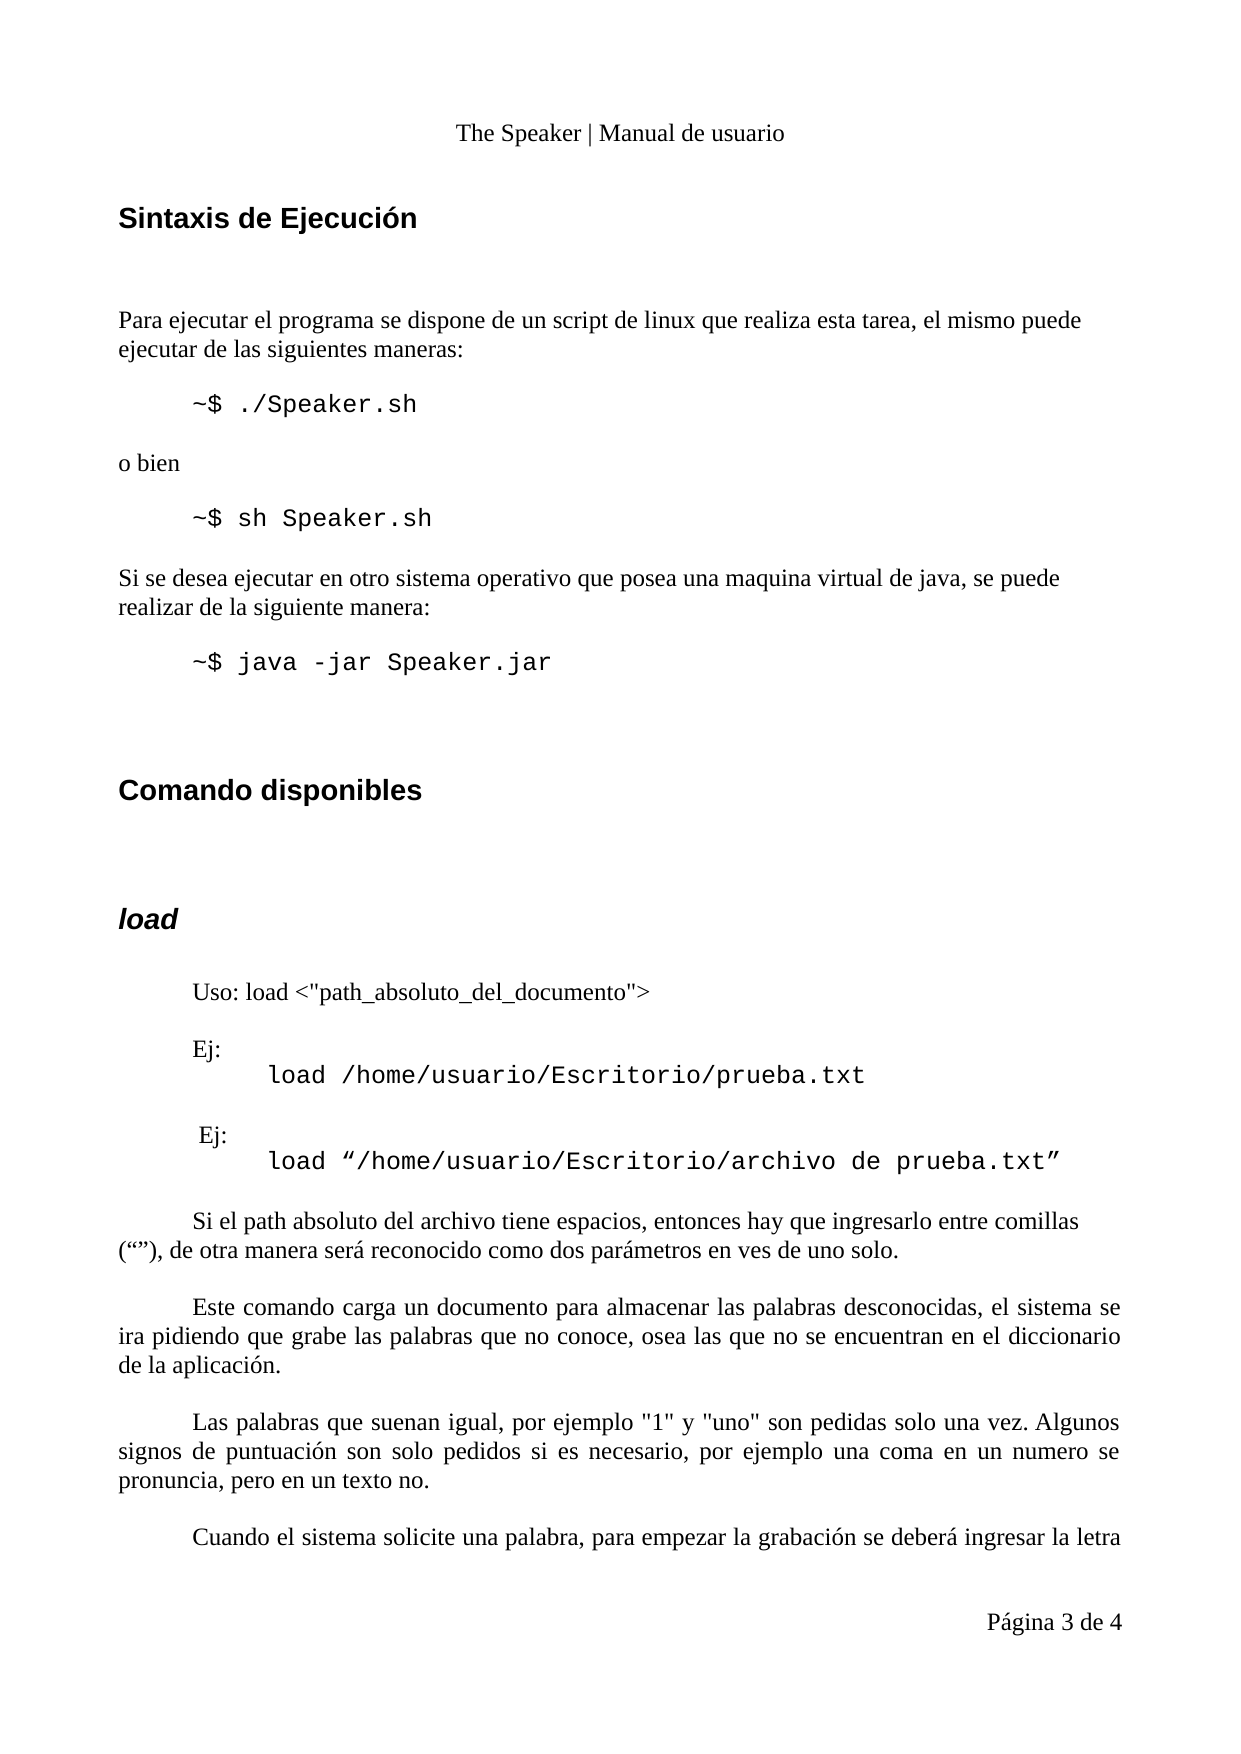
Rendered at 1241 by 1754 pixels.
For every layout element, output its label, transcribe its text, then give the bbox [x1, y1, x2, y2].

text Cuando el sistema solicite una palabra, para empezar la grabación se deberá ingresar la letra [118, 1522, 1122, 1551]
text load “/home/usuario/Escritorio/archivo de prueba.txt” [118, 1149, 1122, 1177]
subtitle Comando disponibles [118, 773, 1122, 807]
subtitle load [118, 902, 1122, 936]
text Ej: [118, 1034, 1122, 1063]
text ~$ sh Speaker.sh [118, 506, 1122, 534]
text Ej: [118, 1120, 1122, 1149]
text Si se desea ejecutar en otro sistema operativo que posea una maquina virtual de java, se puede realizar de la siguiente manera: [118, 563, 1122, 620]
text load /home/usuario/Escritorio/prueba.txt [118, 1063, 1122, 1091]
text ~$ ./Speaker.sh [118, 391, 1122, 419]
text Este comando carga un documento para almacenar las palabras desconocidas, el sistema se ira pidiendo que grabe las palabras que no conoce, osea las que no se encuentran en el diccionario de la aplicación. [118, 1292, 1122, 1378]
text Si el path absoluto del archivo tiene espacios, entonces hay que ingresarlo entre comillas (“”), de otra manera será reconocido como dos parámetros en ves de uno solo. [118, 1206, 1122, 1263]
text Uso: load <"path_absoluto_del_documento"> [118, 977, 1122, 1006]
subtitle Sintaxis de Ejecución [118, 201, 1122, 235]
text ~$ java -jar Speaker.jar [118, 649, 1122, 677]
text Para ejecutar el programa se dispone de un script de linux que realiza esta tarea, el mismo puede ejecutar de las siguientes maneras: [118, 305, 1122, 362]
text Las palabras que suenan igual, por ejemplo "1" y "uno" son pedidas solo una vez. Algunos signos de puntuación son solo pedidos si es necesario, por ejemplo una coma en un numero se pronuncia, pero en un texto no. [118, 1407, 1122, 1493]
text o bien [118, 448, 1122, 477]
